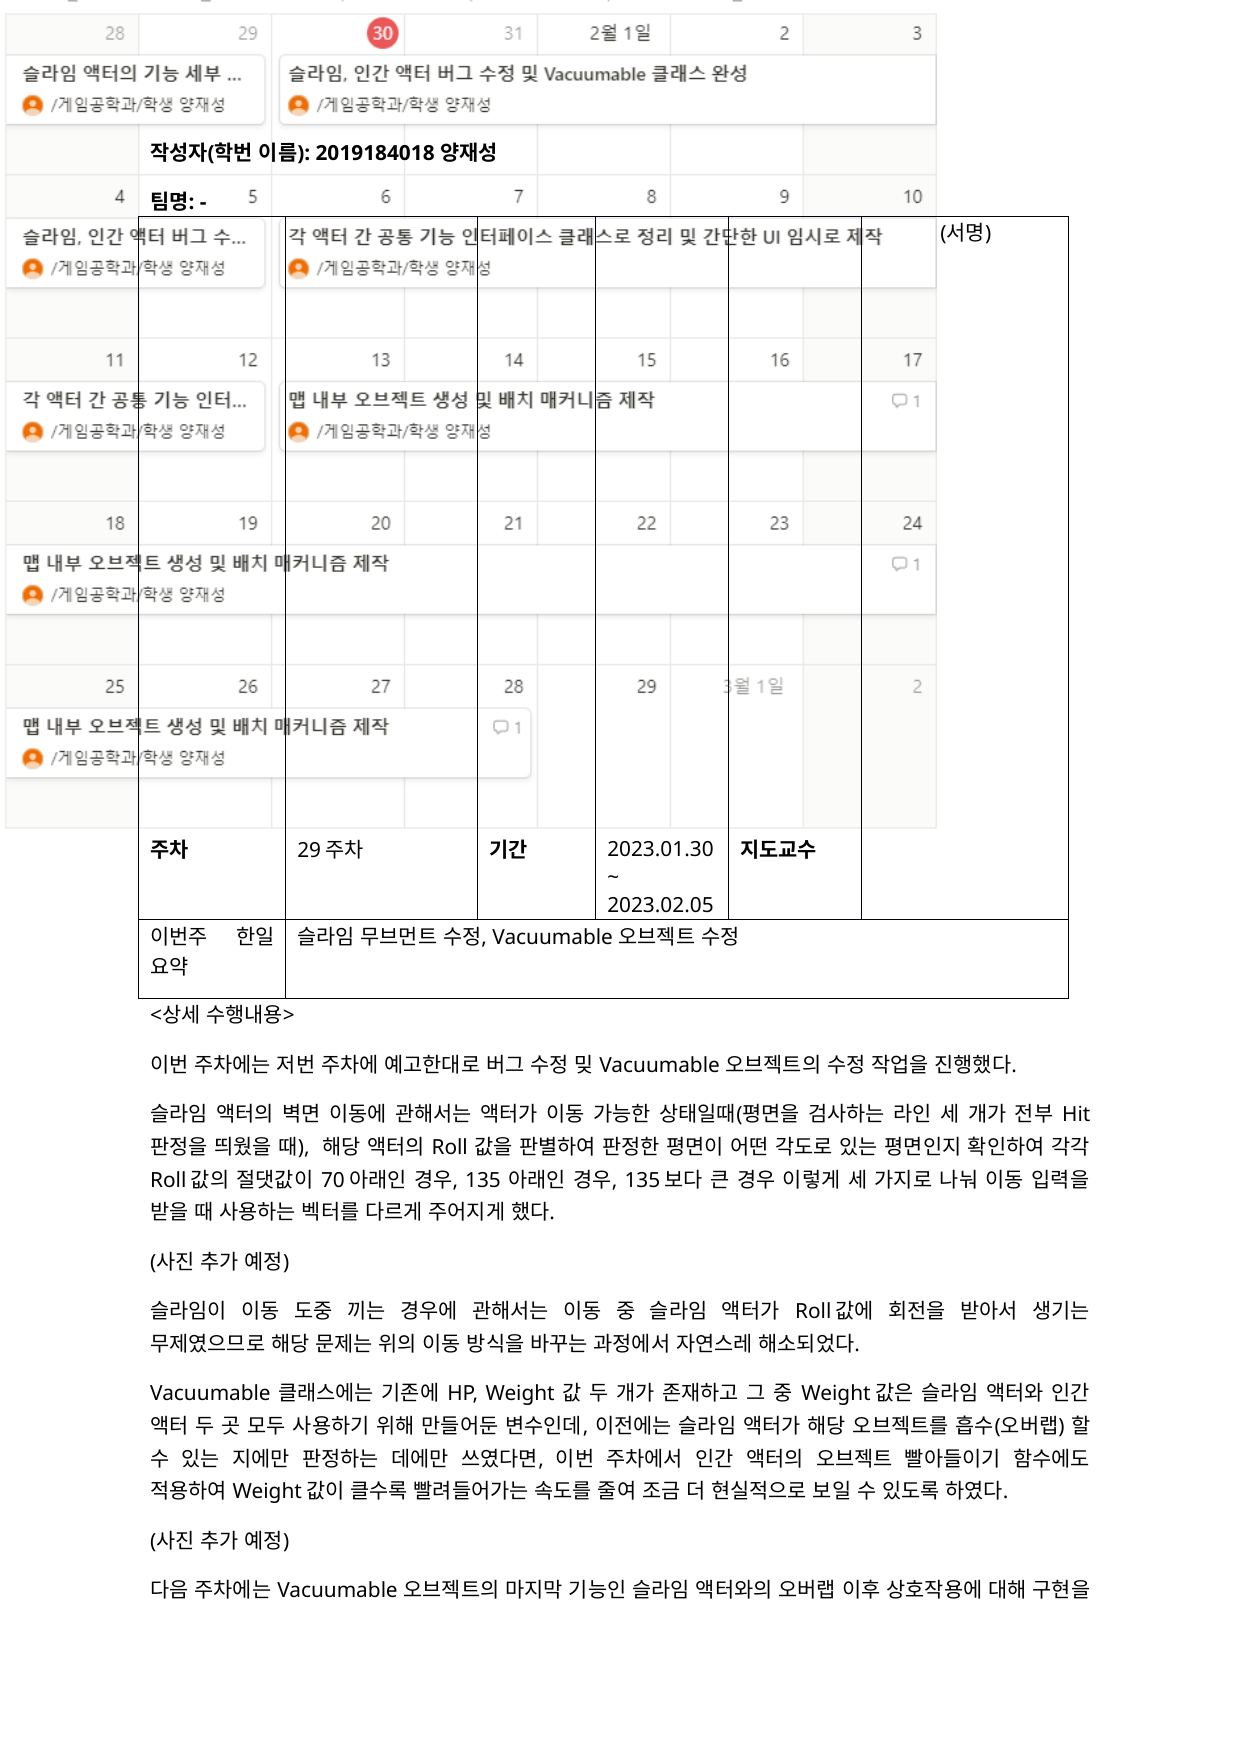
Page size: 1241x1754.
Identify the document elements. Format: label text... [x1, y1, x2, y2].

picture [862, 217, 941, 834]
table_header 기간 [478, 834, 595, 919]
picture [596, 217, 728, 834]
picture [286, 217, 477, 834]
text 다음 주차에는 Vacuumable 오브젝트의 마지막 기능인 슬라임 액터와의 오버랩 이후 상호작용에 대해 구현을 [150, 1573, 1090, 1603]
picture [478, 217, 595, 834]
picture [139, 217, 285, 834]
table_header 29주차 [286, 834, 477, 919]
table_cell 이번주 한일 요약 [139, 920, 285, 998]
text 슬라임 액터의 벽면 이동에 관해서는 액터가 이동 가능한 상태일때(평면을 검사하는 라인 세 개가 전부 Hit 판정을 띄웠을 때), 해당 액터의 Roll 값을 판별하여 판정한 평면이 어떤 각도로 있는 평면인지 확인하여 각각 Roll값의 절댓값이 70아래인 경우, 135 아래인 경우, 135보다 큰 경우 이렇게 세 가지로 나눠 이동 입력을 받을 때 사용하는 벡터를 다르게 주어지게 했다. [150, 1097, 1090, 1226]
table_cell 슬라임 무브먼트 수정, Vacuumable 오브젝트 수정 [286, 920, 1068, 998]
table_header 지도교수 [729, 834, 861, 919]
text <상세 수행내용> [150, 999, 1090, 1029]
text Vacuumable 클래스에는 기존에 HP, Weight 값 두 개가 존재하고 그 중 Weight값은 슬라임 액터와 인간 액터 두 곳 모두 사용하기 위해 만들어둔 변수인데, 이전에는 슬라임 액터가 해당 오브젝트를 흡수(오버랩) 할 수 있는 지에만 판정하는 데에만 쓰였다면, 이번 주차에서 인간 액터의 오브젝트 빨아들이기 함수에도 적용하여 Weight값이 클수록 빨려들어가는 속도를 줄여 조금 더 현실적으로 보일 수 있도록 하였다. [150, 1376, 1090, 1505]
table_header 주차 [139, 834, 285, 919]
text 슬라임이 이동 도중 끼는 경우에 관해서는 이동 중 슬라임 액터가 Roll값에 회전을 받아서 생기는 무제였으므로 해당 문제는 위의 이동 방식을 바꾸는 과정에서 자연스레 해소되었다. [150, 1294, 1090, 1357]
text (사진 추가 예정) [150, 1524, 1090, 1554]
picture [0, 0, 941, 834]
text (사진 추가 예정) [150, 1245, 1090, 1275]
table_header (서명) [862, 217, 1068, 919]
table_header 2023.01.30~ 2023.02.05 [596, 834, 728, 919]
text 이번 주차에는 저번 주차에 예고한대로 버그 수정 밎 Vacuumable 오브젝트의 수정 작업을 진행했다. [150, 1048, 1090, 1078]
picture [729, 217, 861, 834]
